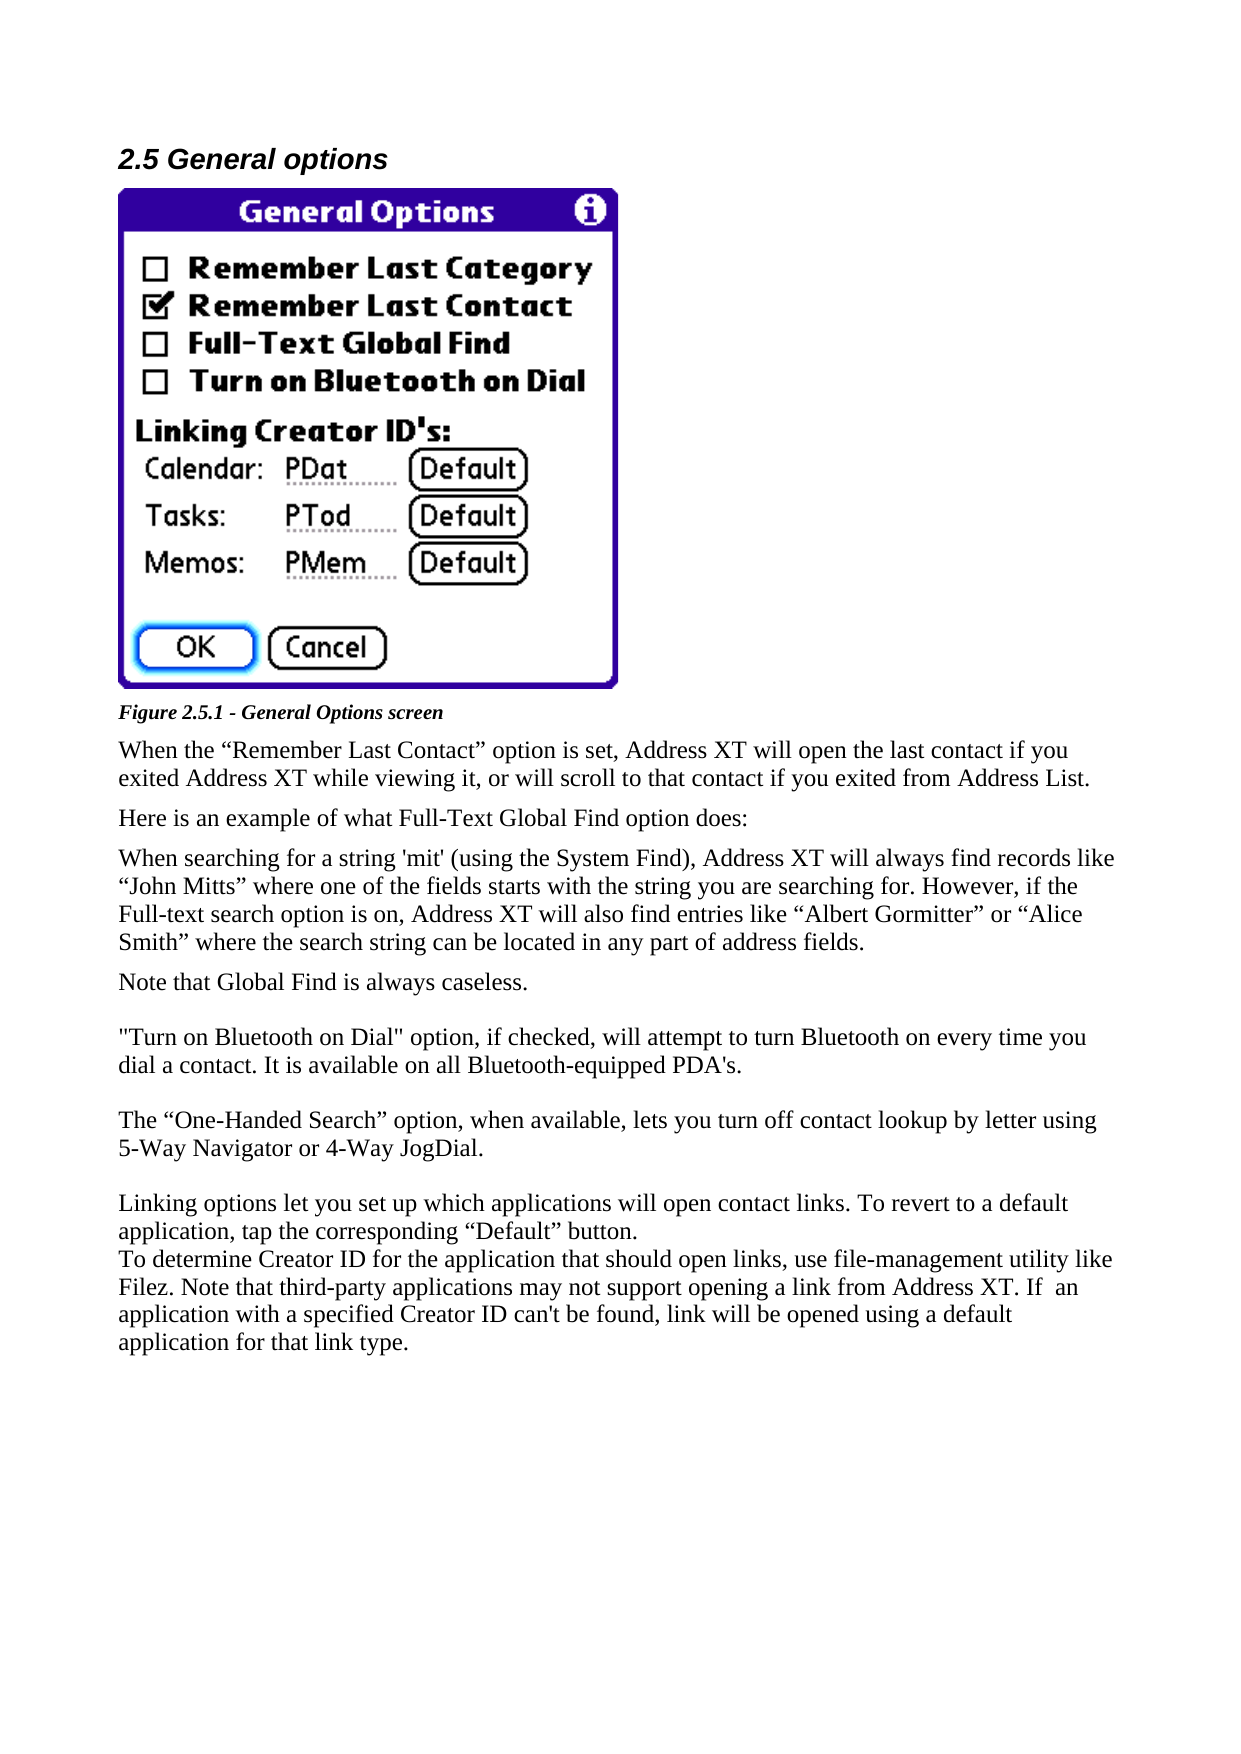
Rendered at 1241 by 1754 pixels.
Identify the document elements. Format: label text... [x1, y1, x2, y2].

picture [118, 188, 619, 689]
text The “One-Handed Search” option, when available, lets you turn off contact lookup by letter using 5-Way Navigator or 4-Way JogDial. [118, 1106, 1122, 1162]
text "Turn on Bluetooth on Dial" option, if checked, will attempt to turn Bluetooth on every time you dial a contact. It is available on all Bluetooth-equipped PDA's. [118, 1023, 1122, 1079]
text Here is an example of what Full-Text Global Find option does: [118, 804, 1122, 832]
text Figure 2.5.1 - General Options screen [118, 701, 1122, 724]
text When the “Remember Last Contact” option is set, Address XT will open the last contact if you exited Address XT while viewing it, or will scroll to that contact if you exited from Address List. [118, 736, 1122, 792]
text When searching for a string 'mit' (using the System Find), Address XT will always find records like “John Mitts” where one of the fields starts with the string you are searching for. However, if the Full-text search option is on, Address XT will also find entries like “Albert Gormitter” or “Alice Smith” where the search string can be located in any part of address fields. [118, 844, 1122, 955]
text Linking options let you set up which applications will open contact links. To revert to a default application, tap the corresponding “Default” button. [118, 1189, 1122, 1245]
subtitle 2.5 General options [118, 143, 1122, 176]
text Note that Global Find is always caseless. [118, 968, 1122, 996]
text To determine Creator ID for the application that should open links, use file-management utility like Filez. Note that third-party applications may not support opening a link from Address XT. If an application with a specified Creator ID can't be found, link will be opened using a default application for that link type. [118, 1245, 1122, 1356]
